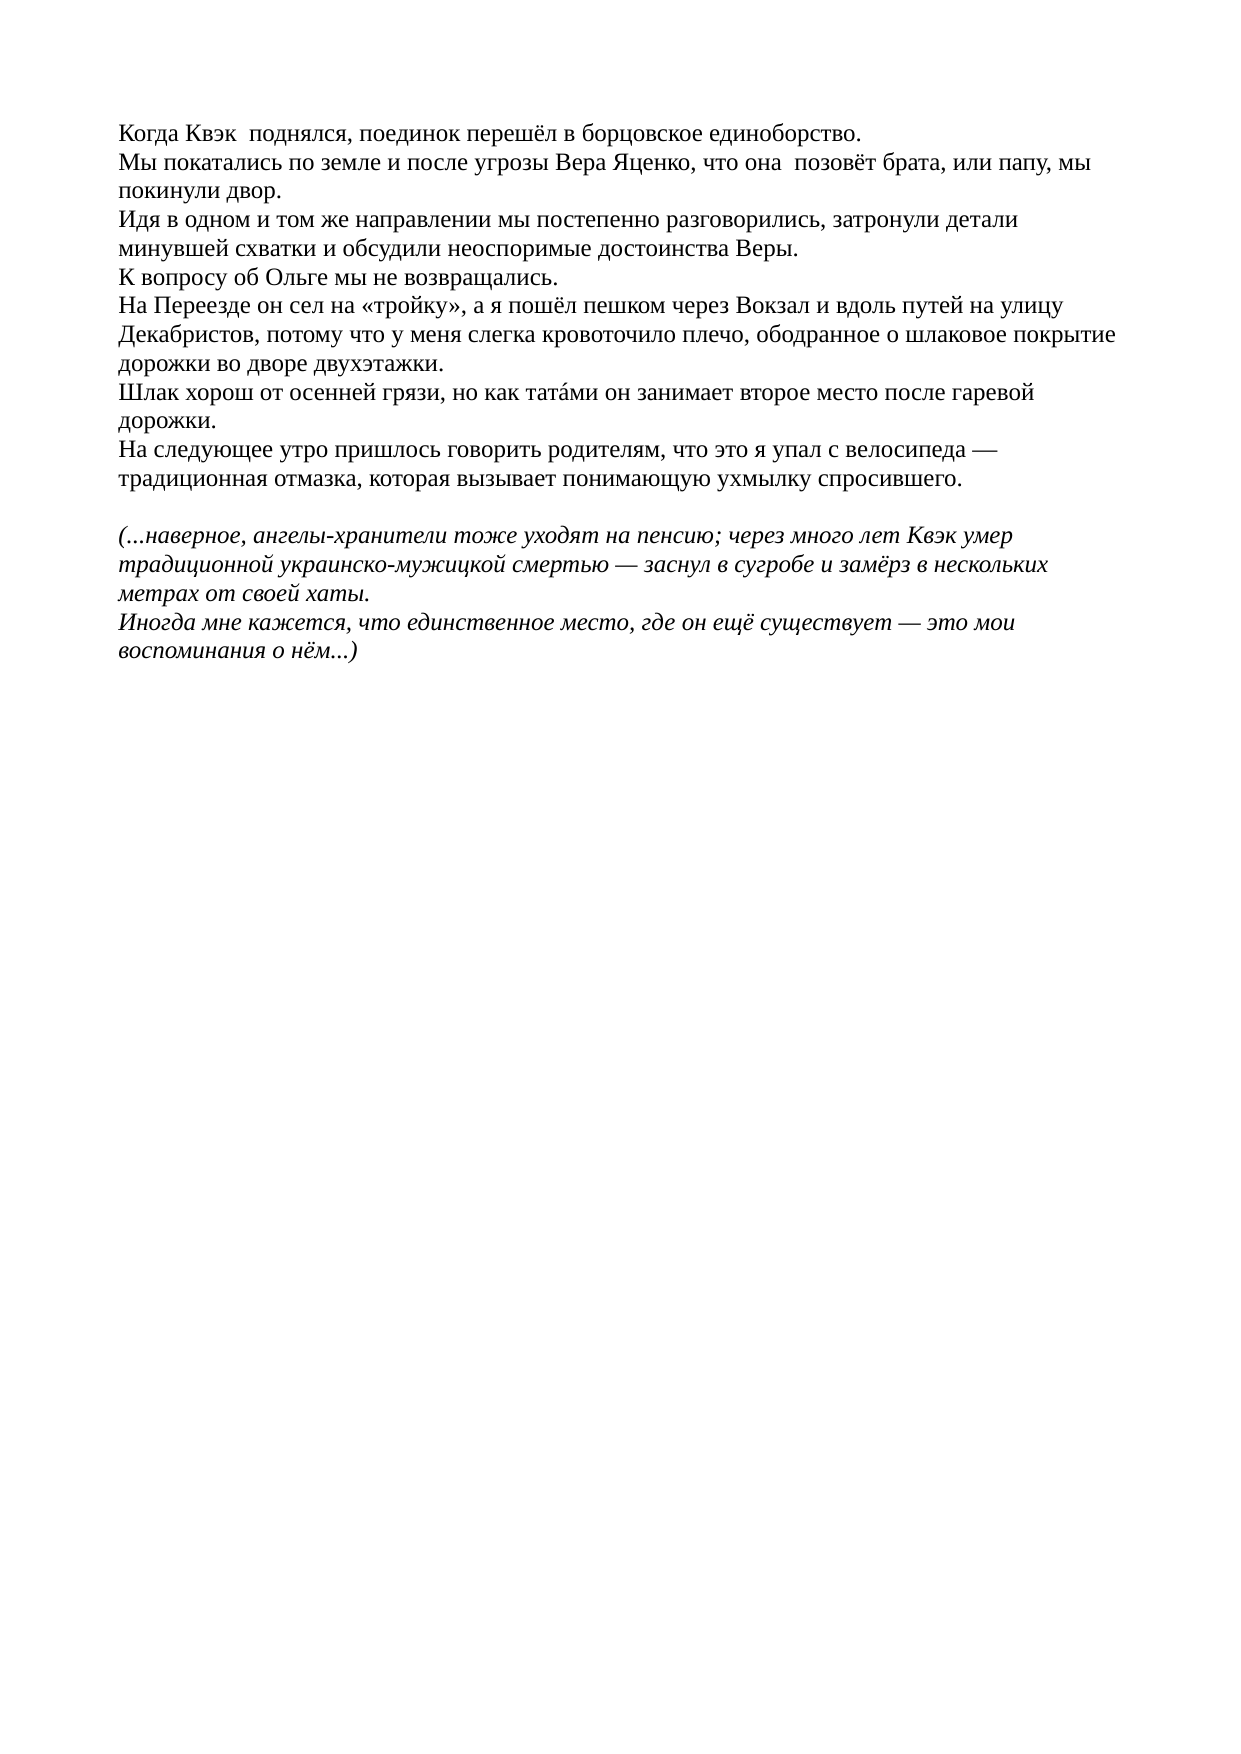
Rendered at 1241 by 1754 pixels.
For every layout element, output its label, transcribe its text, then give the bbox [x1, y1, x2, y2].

text На Переезде он сел на «тройку», а я пошёл пешком через Вокзал и вдоль путей на улицу Декабристов, потому что у меня слегка кровоточило плечо, ободранное о шлаковое покрытие дорожки во дворе двухэтажки. [118, 291, 1122, 377]
text (...наверное, ангелы-хранители тоже уходят на пенсию; через много лет Квэк умер традиционной украинско-мужицкой смертью — заснул в сугробе и замёрз в нескольких метрах от своей хаты. [118, 521, 1122, 607]
text Шлак хорош от осенней грязи, но как татáми он занимает второе место после гаревой дорожки. [118, 377, 1122, 434]
text Иногда мне кажется, что единственное место, где он ещё существует — это мои воспоминания о нём...) [118, 607, 1122, 664]
text Когда Квэк поднялся, поединок перешёл в борцовское единоборство. [118, 118, 1122, 147]
text На следующее утро пришлось говорить родителям, что это я упал с велосипеда — традиционная отмазка, которая вызывает понимающую ухмылку спросившего. [118, 434, 1122, 492]
text Идя в одном и том же направлении мы постепенно разговорились, затронули детали минувшей схватки и обсудили неоспоримые достоинства Веры. [118, 204, 1122, 262]
text К вопросу об Ольге мы не возвращались. [118, 262, 1122, 291]
text Мы покатались по земле и после угрозы Вера Яценко, что она позовёт брата, или папу, мы покинули двор. [118, 147, 1122, 204]
